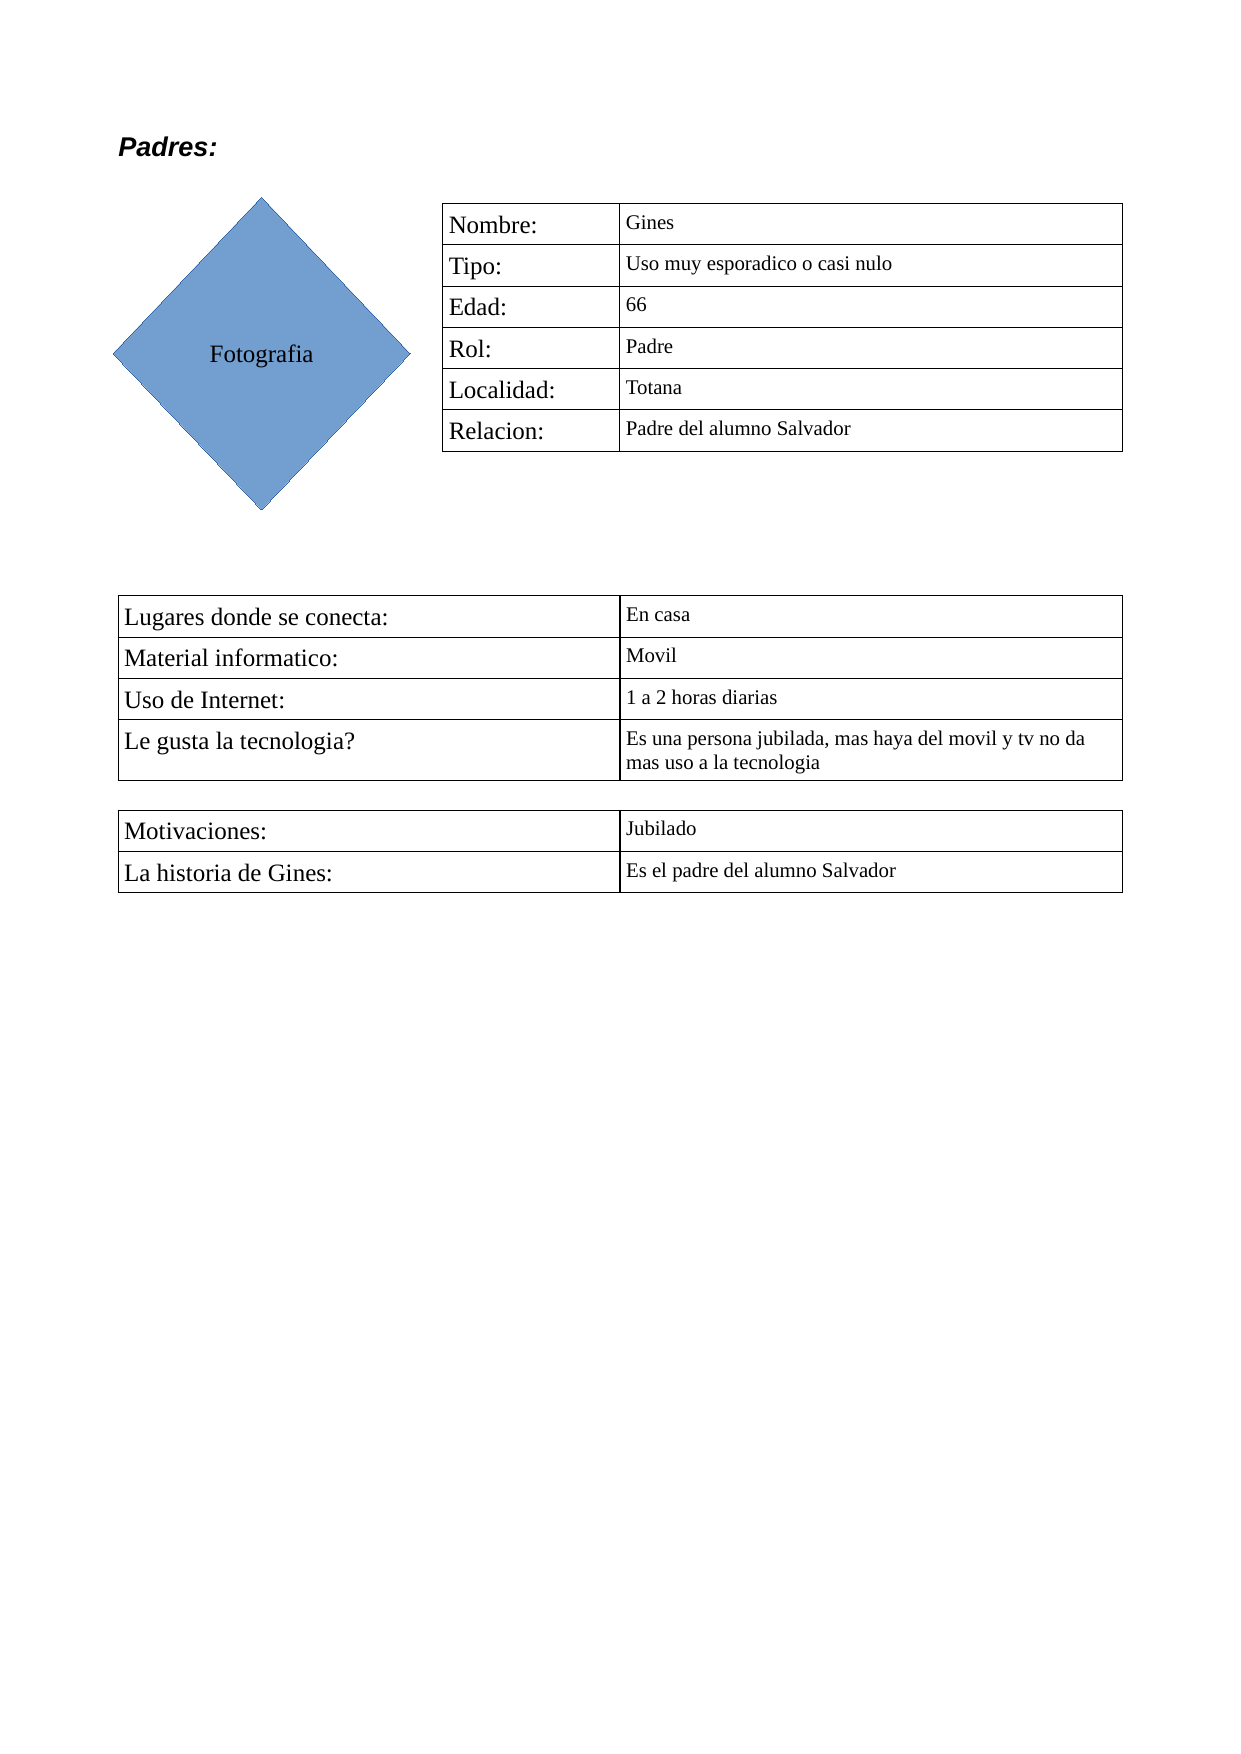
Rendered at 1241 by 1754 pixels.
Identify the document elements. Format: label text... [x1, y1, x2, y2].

table_cell La historia de Gines: [119, 852, 619, 892]
table_cell Material informatico: [119, 638, 619, 678]
subtitle Padres: [118, 131, 1122, 162]
table_cell Tipo: [443, 245, 619, 286]
table_header Gines [620, 204, 1122, 244]
table_cell Rol: [443, 328, 619, 368]
table_cell Le gusta la tecnologia? [119, 720, 619, 780]
table_cell Uso de Internet: [119, 679, 619, 719]
table_cell Relacion: [443, 410, 619, 451]
table_cell Es una persona jubilada, mas haya del movil y tv no da mas uso a la tecnologia [621, 720, 1122, 780]
table_cell 1 a 2 horas diarias [621, 679, 1122, 719]
table_cell Edad: [443, 287, 619, 327]
table_cell Movil [621, 638, 1122, 678]
table_header Jubilado [621, 811, 1122, 851]
table_cell Es el padre del alumno Salvador [621, 852, 1122, 892]
table_header Lugares donde se conecta: [119, 596, 619, 637]
table_cell Padre del alumno Salvador [620, 410, 1122, 451]
table_cell Padre [620, 328, 1122, 368]
table_cell Uso muy esporadico o casi nulo [620, 245, 1122, 286]
table_cell Localidad: [443, 369, 619, 409]
table_cell 66 [620, 287, 1122, 327]
table_header En casa [621, 596, 1122, 637]
table_header Nombre: [443, 204, 619, 244]
table_cell Totana [620, 369, 1122, 409]
table_header Motivaciones: [119, 811, 619, 851]
